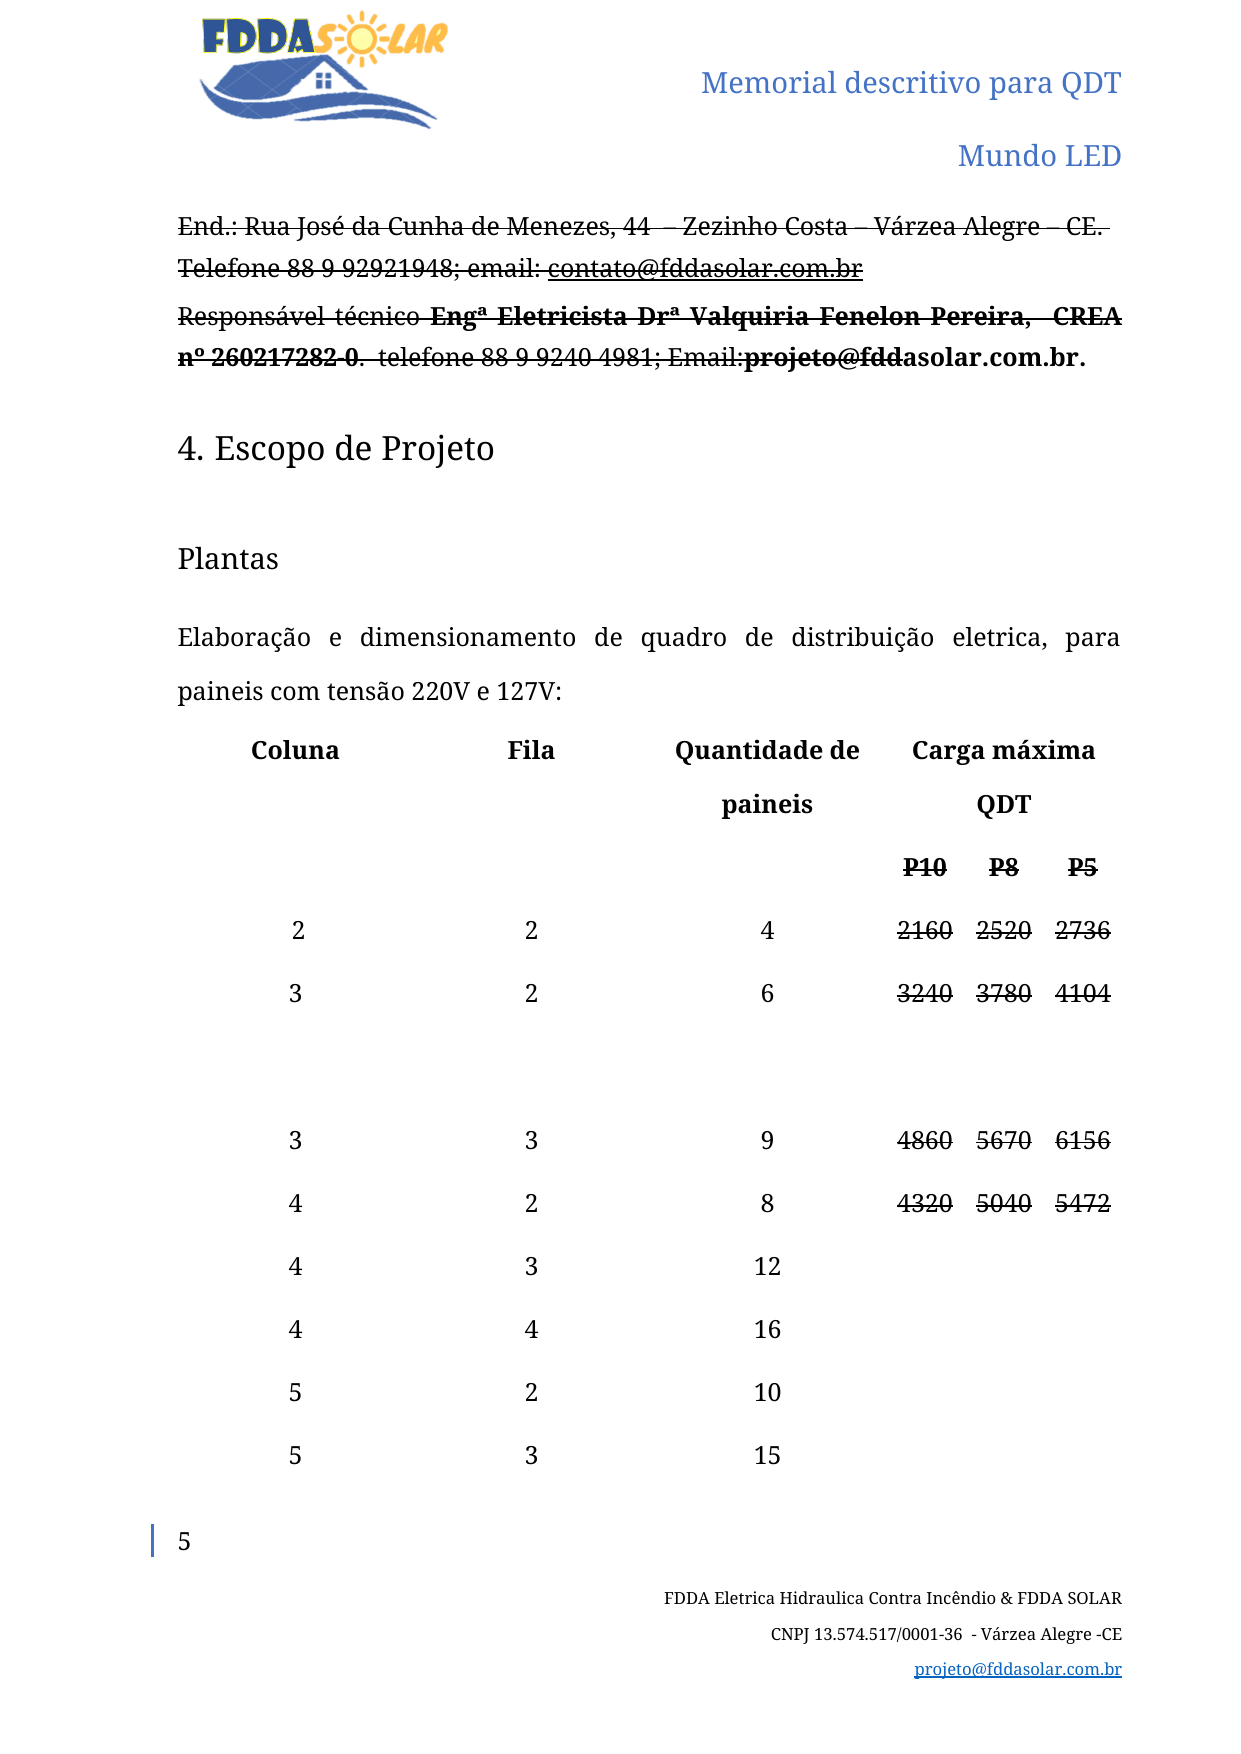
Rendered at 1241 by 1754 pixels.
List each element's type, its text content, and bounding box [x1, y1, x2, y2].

table_cell P5 [1043, 842, 1122, 905]
table_cell P8 [964, 842, 1043, 905]
table_header Coluna [177, 725, 413, 905]
subtitle Plantas [100, 523, 1122, 594]
text Responsável técnico Engª Eletricista Drª Valquiria Fenelon Pereira, CREA nº 260217282-0. telefone 88 9 9240 4981; Email:projeto@fddasolar.com.br. [177, 298, 1122, 318]
table_cell 2160 [885, 905, 964, 968]
table_cell [964, 1368, 1043, 1431]
table_cell 6 [649, 969, 885, 1115]
table_cell 9 [649, 1115, 885, 1178]
table_cell 5040 [964, 1178, 1043, 1241]
table_cell 4 [177, 1241, 413, 1304]
table_cell 3 [413, 1241, 649, 1304]
table_header Carga máxima QDT [885, 725, 1122, 842]
table_cell 3240 [885, 969, 964, 1115]
table_cell [1043, 1241, 1122, 1304]
text Telefone 88 9 92921948; email: contato@fddasolar.com.br [177, 249, 1122, 286]
table_cell 2 [413, 905, 649, 968]
table_cell 4104 [1043, 969, 1122, 1115]
table_cell 4 [177, 1178, 413, 1241]
table_cell 2 [413, 969, 649, 1115]
table_cell 2 [177, 905, 413, 968]
table_cell 3 [413, 1115, 649, 1178]
table_cell [1043, 1304, 1122, 1367]
table_cell 15 [649, 1431, 885, 1494]
table_header Quantidade de paineis [649, 725, 885, 905]
subtitle Escopo de Projeto [177, 411, 1122, 483]
table_cell 3 [413, 1431, 649, 1494]
table_cell [1043, 1431, 1122, 1494]
table_cell [885, 1241, 964, 1304]
table_header Fila [413, 725, 649, 905]
table_cell 6156 [1043, 1115, 1122, 1178]
text End.: Rua José da Cunha de Menezes, 44 – Zezinho Costa – Várzea Alegre – CE. [177, 207, 1122, 243]
table_cell 16 [649, 1304, 885, 1367]
table_cell 4 [413, 1304, 649, 1367]
table_cell 8 [649, 1178, 885, 1241]
table_cell 2 [413, 1368, 649, 1431]
table_cell 2 [413, 1178, 649, 1241]
table_cell [964, 1241, 1043, 1304]
table_cell 2736 [1043, 905, 1122, 968]
subtitle Elaboração e dimensionamento de quadro de distribuição eletrica, para paineis com tensão 220V e 127V: [177, 618, 1122, 708]
table_cell 2520 [964, 905, 1043, 968]
table_cell 4 [177, 1304, 413, 1367]
text Responsável técnico Engª Eletricista Drª Valquiria Fenelon Pereira, CREA nº 260217282-0. telefone 88 9 9240 4981; Email:projeto@fddasolar.com.br. [177, 319, 1122, 375]
table_cell 3 [177, 969, 413, 1115]
table_cell [885, 1368, 964, 1431]
table_cell 3 [177, 1115, 413, 1178]
table_cell [964, 1304, 1043, 1367]
table_cell 10 [649, 1368, 885, 1431]
table_cell [1043, 1368, 1122, 1431]
table_cell 5 [177, 1368, 413, 1431]
table_cell [964, 1431, 1043, 1494]
table_cell 4320 [885, 1178, 964, 1241]
table_cell 5670 [964, 1115, 1043, 1178]
table_cell 12 [649, 1241, 885, 1304]
table_cell P10 [885, 842, 964, 905]
table_cell 4 [649, 905, 885, 968]
table_cell [885, 1431, 964, 1494]
table_cell 3780 [964, 969, 1043, 1115]
table_cell [885, 1304, 964, 1367]
picture [120, 4, 524, 136]
table_cell 4860 [885, 1115, 964, 1178]
table_cell 5472 [1043, 1178, 1122, 1241]
table_cell 5 [177, 1431, 413, 1494]
